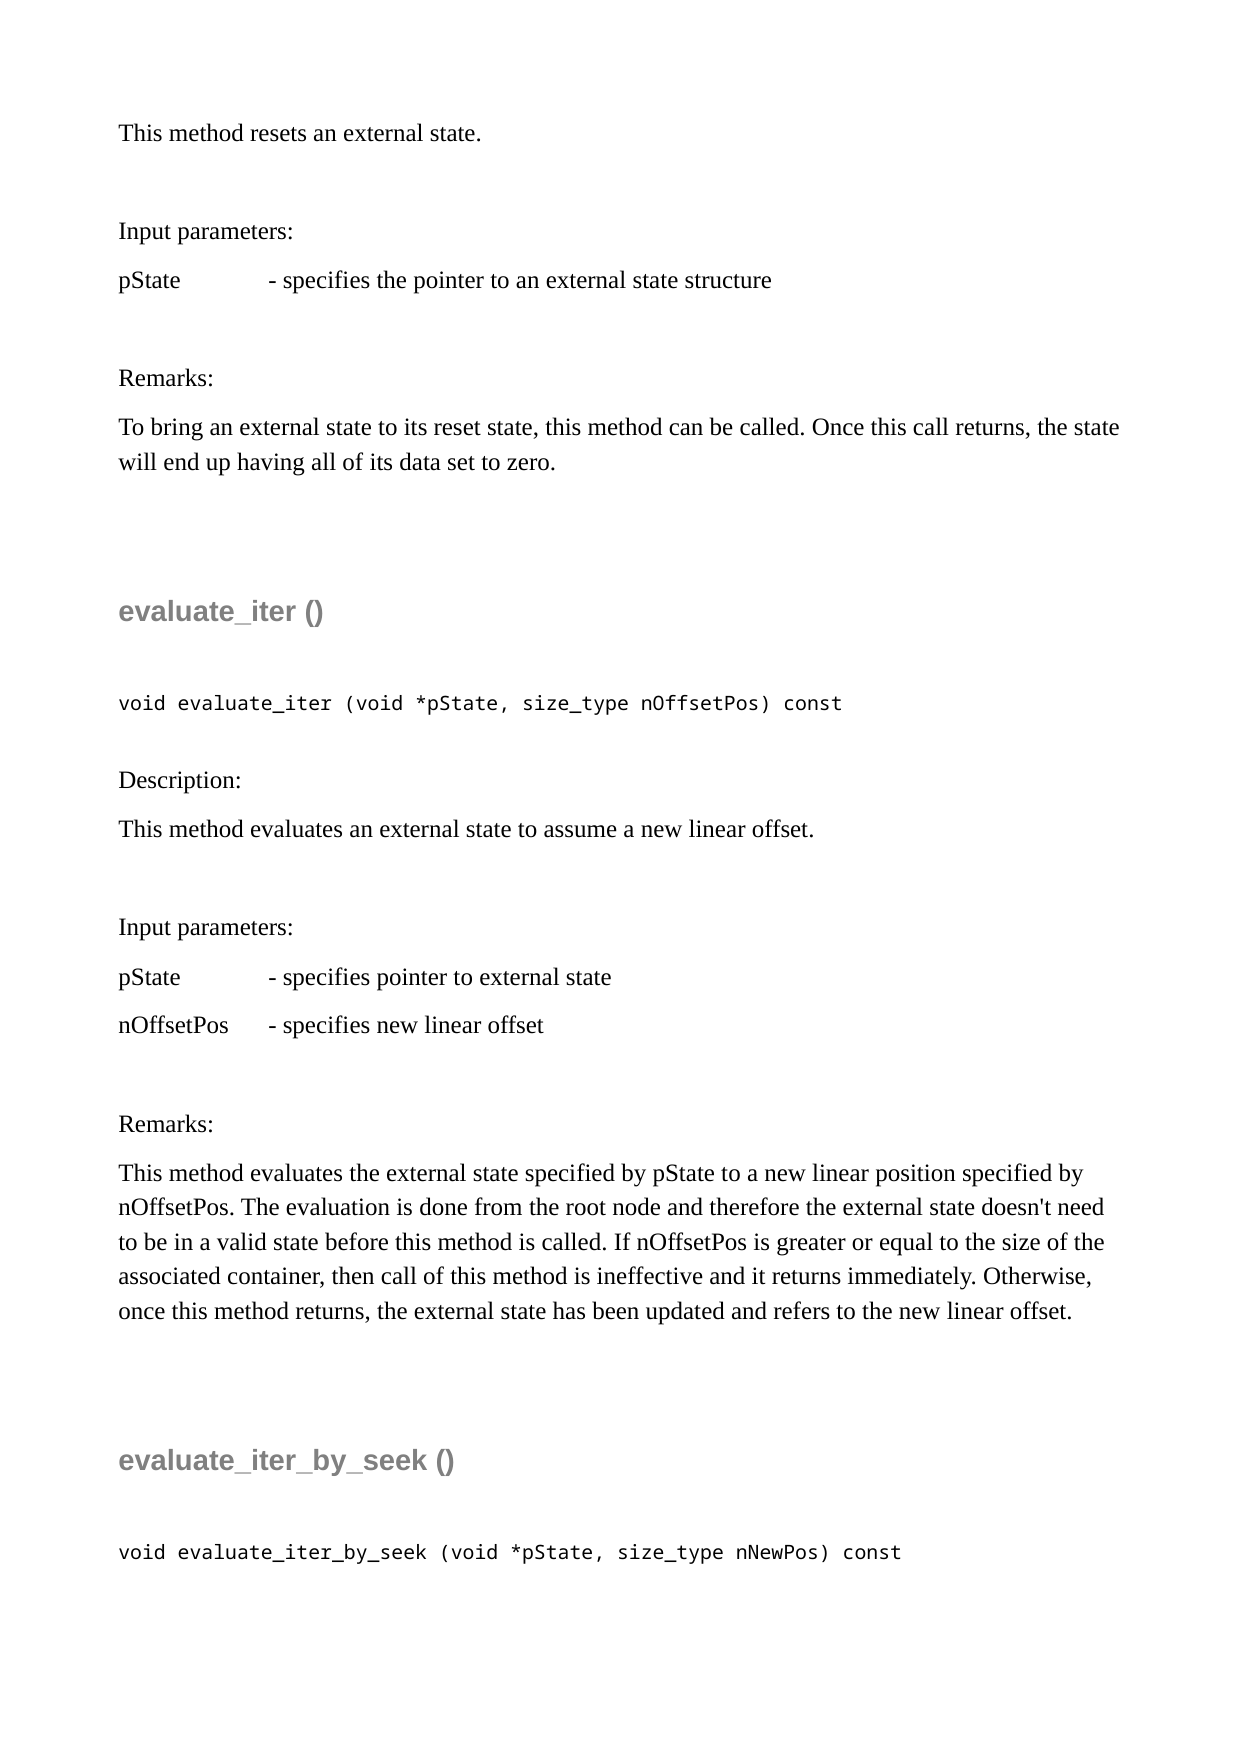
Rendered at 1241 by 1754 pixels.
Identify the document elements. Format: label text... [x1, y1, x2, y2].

subtitle evaluate_iter_by_seek () [118, 1443, 1122, 1476]
text void evaluate_iter (void *pState, size_type nOffsetPos) const [118, 689, 1122, 716]
text This method resets an external state. [118, 118, 1122, 147]
text Remarks: [118, 1109, 1122, 1137]
text This method evaluates an external state to assume a new linear offset. [118, 814, 1122, 843]
text Input parameters: [118, 216, 1122, 245]
text pState - specifies pointer to external state [118, 962, 1122, 990]
text Remarks: [118, 363, 1122, 392]
text Description: [118, 765, 1122, 794]
text pState - specifies the pointer to an external state structure [118, 265, 1122, 294]
text This method evaluates the external state specified by pState to a new linear position specified by nOffsetPos. The evaluation is done from the root node and therefore the external state doesn't need to be in a valid state before this method is called. If nOffsetPos is greater or equal to the size of the associated container, then call of this method is ineffective and it returns immediately. Otherwise, once this method returns, the external state has been updated and refers to the new linear offset. [118, 1158, 1122, 1324]
text nOffsetPos - specifies new linear offset [118, 1011, 1122, 1039]
text Input parameters: [118, 912, 1122, 941]
text To bring an external state to its reset state, this method can be called. Once this call returns, the state will end up having all of its data set to zero. [118, 412, 1122, 476]
text void evaluate_iter_by_seek (void *pState, size_type nNewPos) const [118, 1538, 1122, 1565]
subtitle evaluate_iter () [118, 594, 1122, 628]
